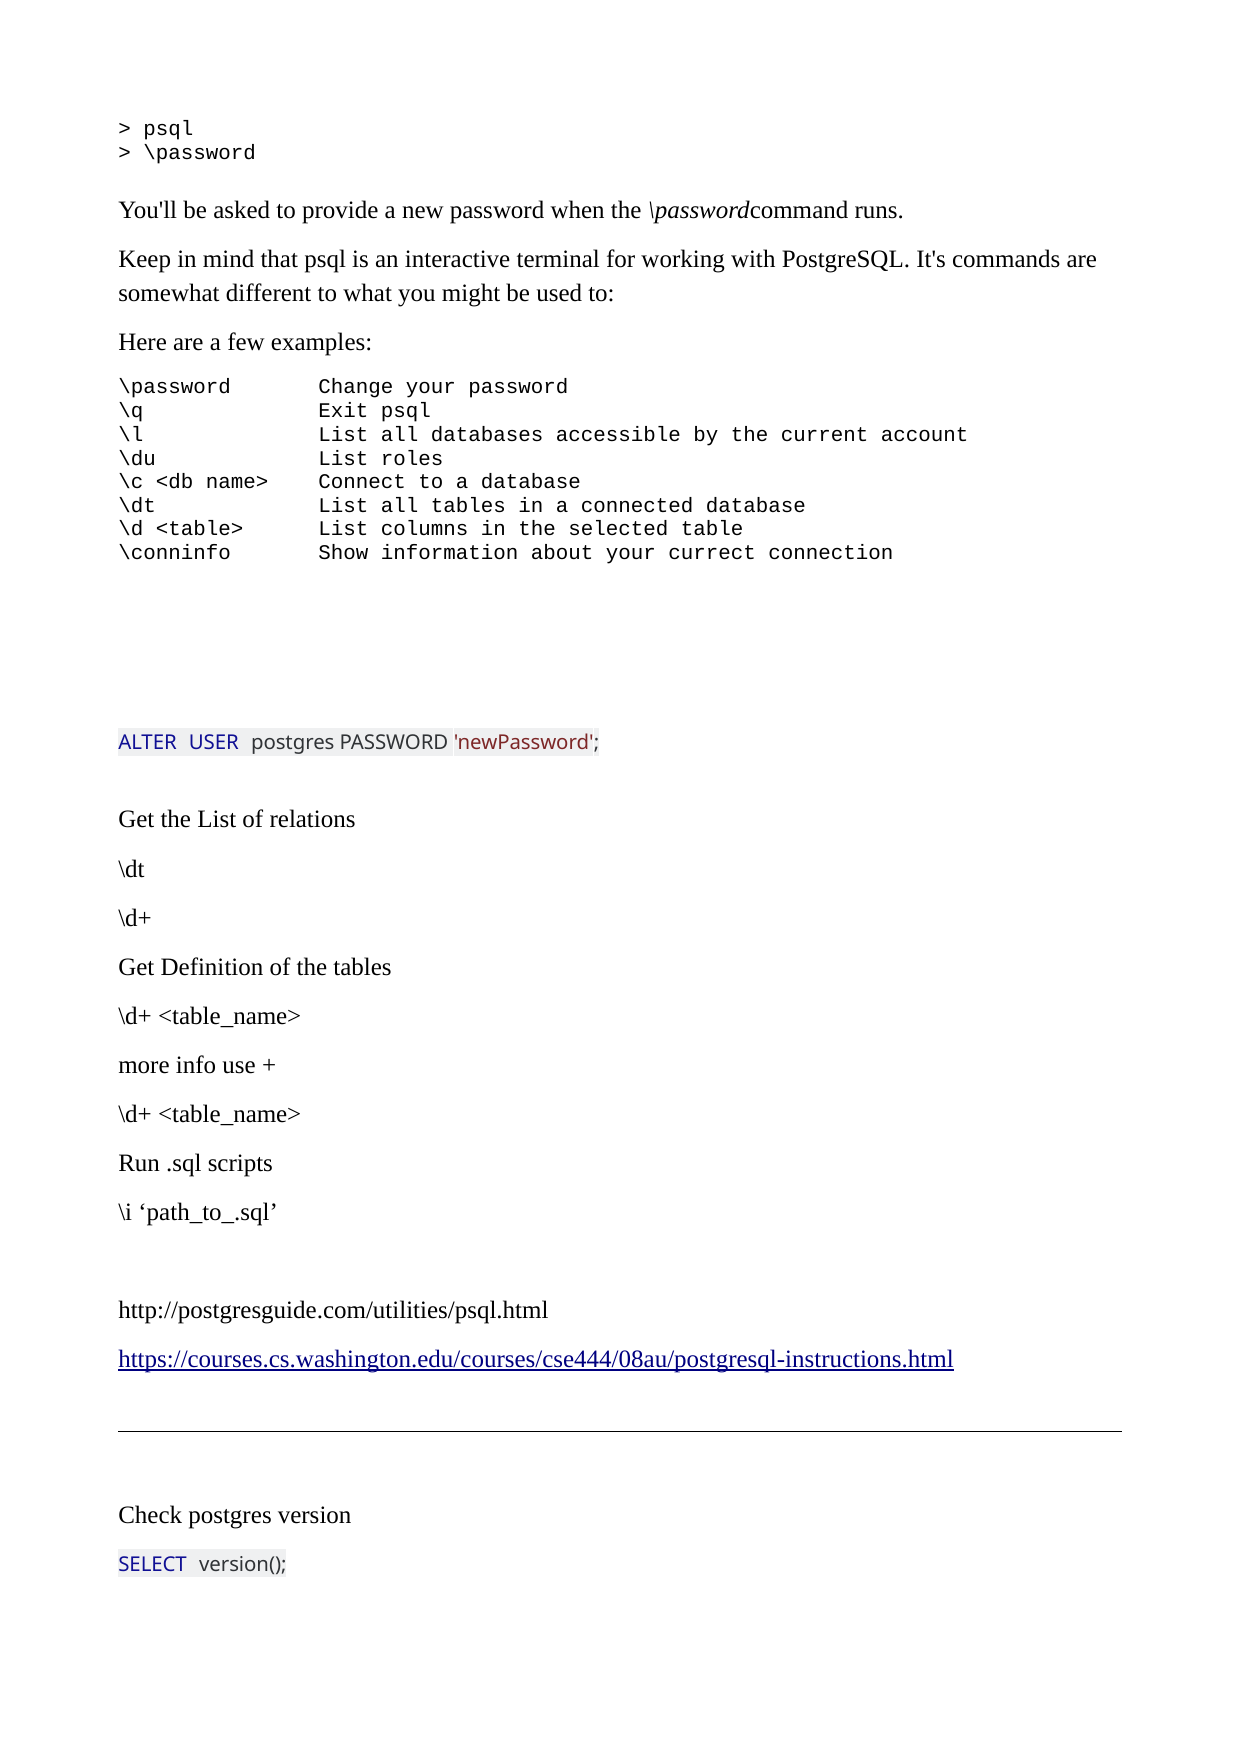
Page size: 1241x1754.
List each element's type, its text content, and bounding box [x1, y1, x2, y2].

text \d+ <table_name> [118, 1099, 1122, 1128]
text Keep in mind that psql is an interactive terminal for working with PostgreSQL. It's commands are somewhat different to what you might be used to: [118, 244, 1122, 307]
text more info use + [118, 1050, 1122, 1079]
text > \password [118, 142, 1122, 165]
text http://postgresguide.com/utilities/psql.html [118, 1295, 1122, 1324]
text \d+ <table_name> [118, 1001, 1122, 1029]
text Get Definition of the tables [118, 952, 1122, 981]
text \du List roles [118, 447, 1122, 471]
text \password Change your password [118, 377, 1122, 400]
text \conninfo Show information about your currect connection [118, 542, 1122, 566]
text Check postgres version [118, 1500, 1122, 1529]
text https://courses.cs.washington.edu/courses/cse444/08au/postgresql-instructions.html [118, 1344, 1122, 1373]
text Here are a few examples: [118, 327, 1122, 356]
text SELECT version(); [118, 1549, 1122, 1577]
text You'll be asked to provide a new password when the \passwordcommand runs. [118, 195, 1122, 224]
text Run .sql scripts [118, 1148, 1122, 1177]
text \l List all databases accessible by the current account [118, 424, 1122, 447]
text \q Exit psql [118, 400, 1122, 424]
text \d+ [118, 903, 1122, 931]
text > psql [118, 118, 1122, 142]
text Get the List of relations [118, 804, 1122, 833]
text \i ‘path_to_.sql’ [118, 1197, 1122, 1226]
text \dt List all tables in a connected database [118, 495, 1122, 518]
text \dt [118, 854, 1122, 882]
text ALTER USER postgres PASSWORD 'newPassword'; [118, 728, 1122, 756]
text \c <db name> Connect to a database [118, 471, 1122, 495]
text \d <table> List columns in the selected table [118, 518, 1122, 542]
